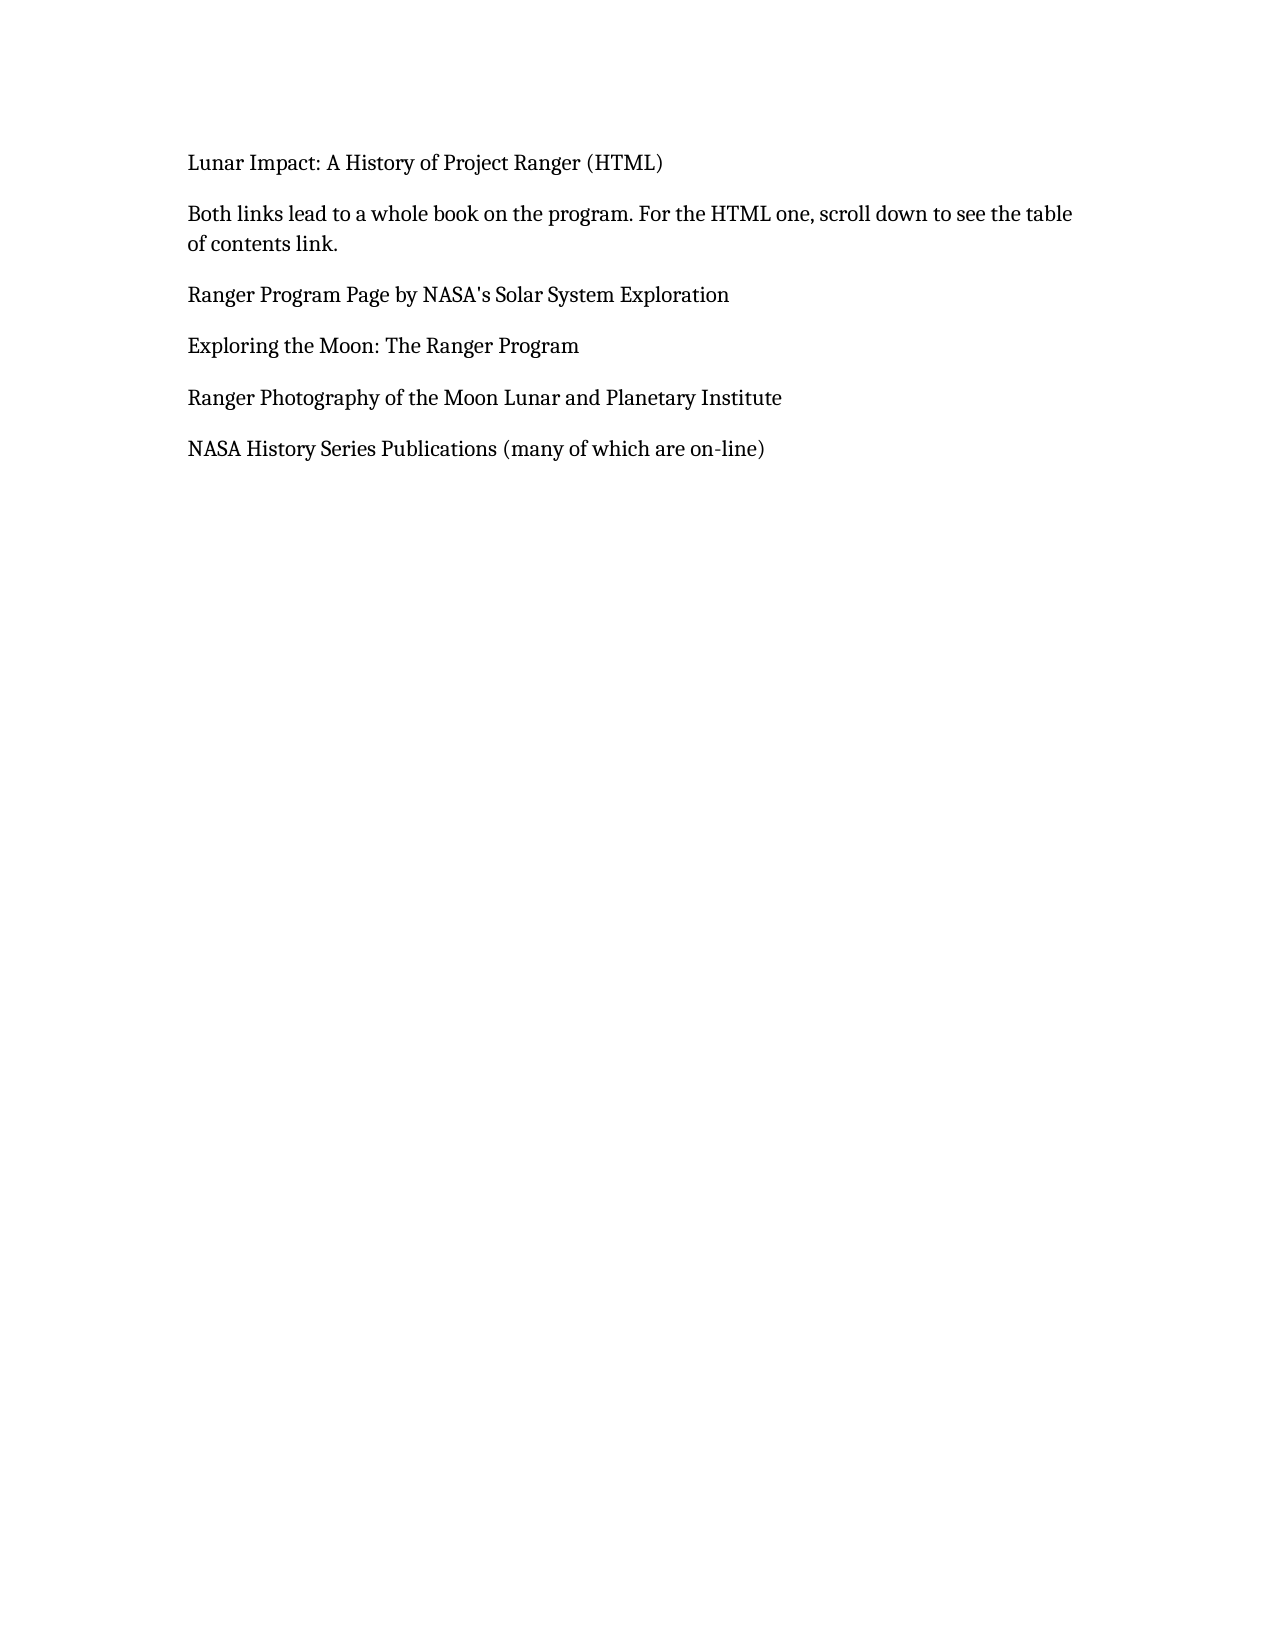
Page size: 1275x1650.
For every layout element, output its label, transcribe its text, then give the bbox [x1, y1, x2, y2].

text Both links lead to a whole book on the program. For the HTML one, scroll down to see the table of contents link. [187, 201, 1087, 258]
text NASA History Series Publications (many of which are on-line) [187, 435, 1087, 462]
text Ranger Program Page by NASA's Solar System Exploration [187, 282, 1087, 309]
text Lunar Impact: A History of Project Ranger (HTML) [187, 150, 1087, 176]
text Exploring the Moon: The Ranger Program [187, 333, 1087, 360]
text Ranger Photography of the Moon Lunar and Planetary Institute [187, 384, 1087, 411]
